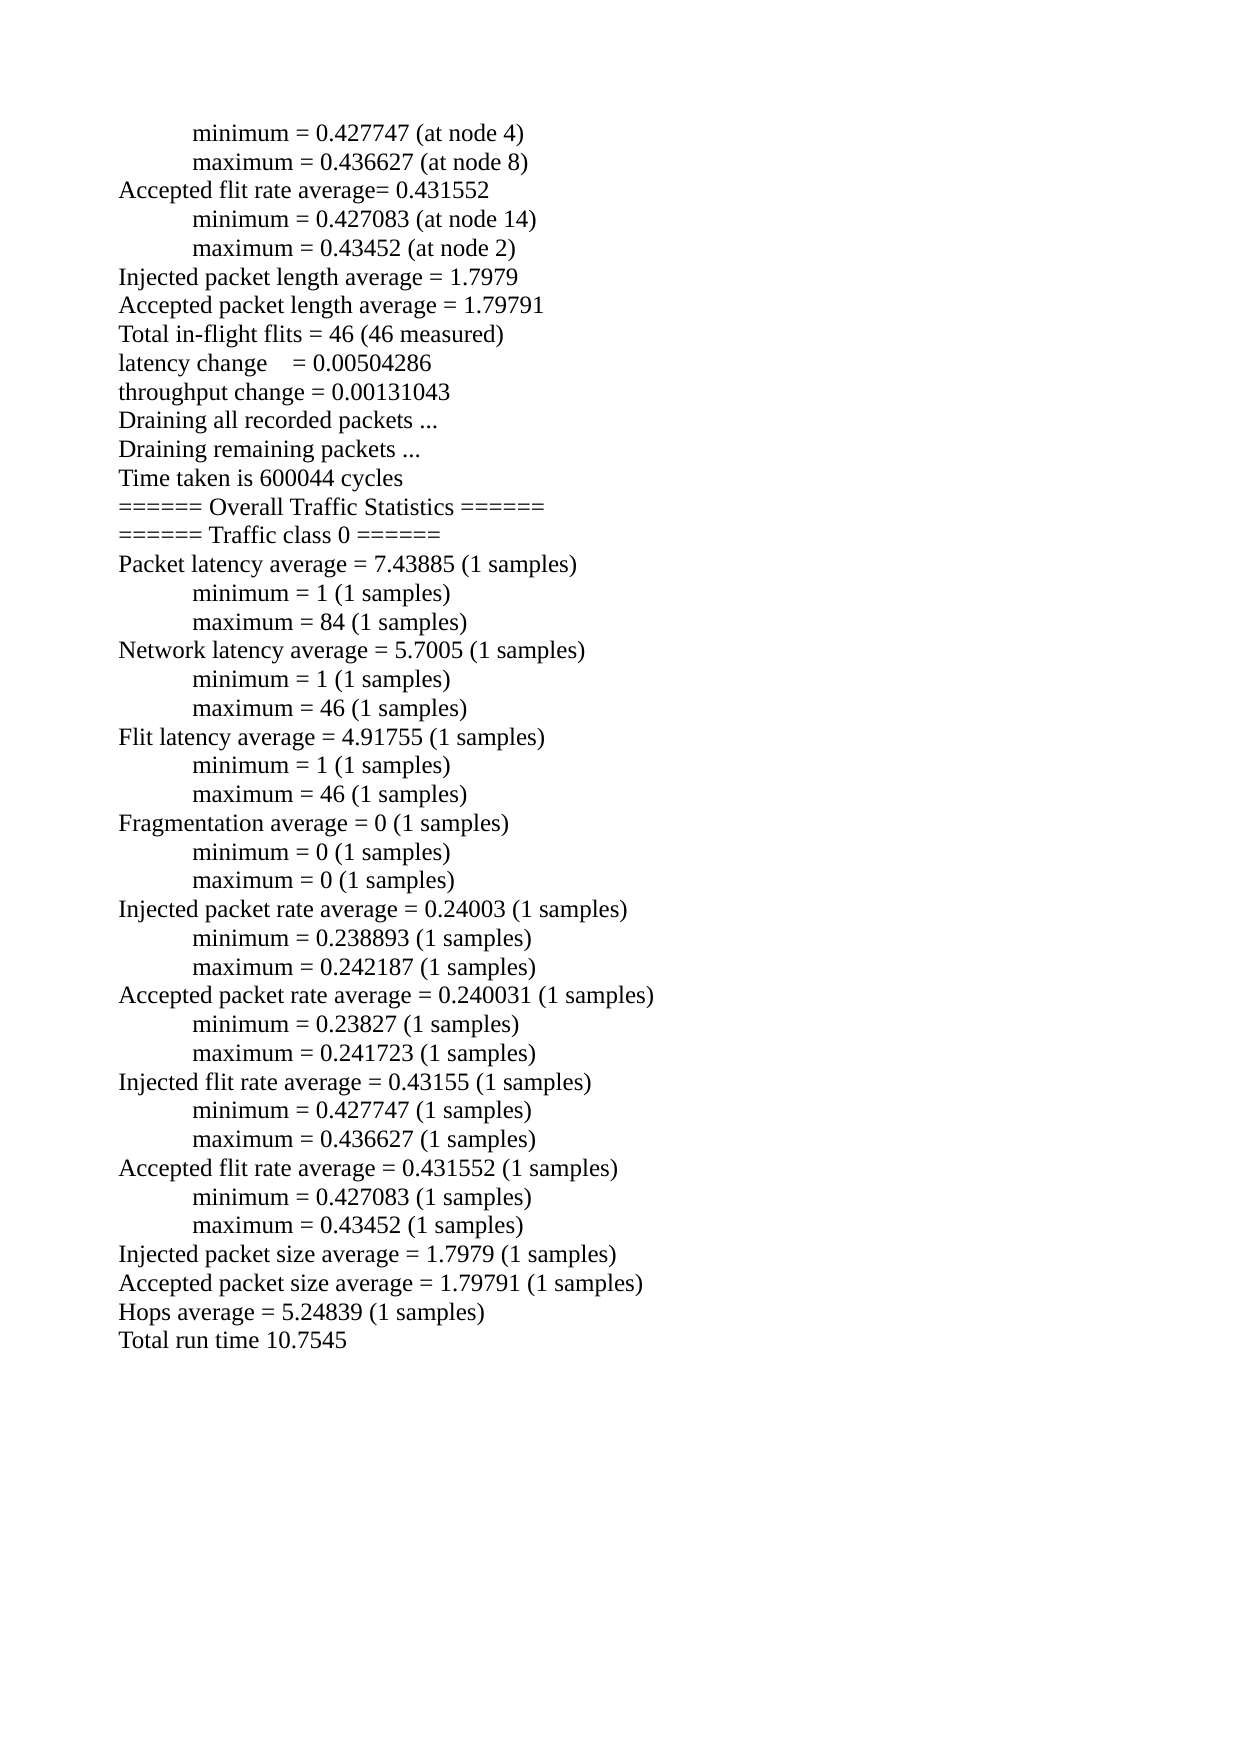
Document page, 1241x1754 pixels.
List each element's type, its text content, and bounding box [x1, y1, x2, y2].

text minimum = 0.23827 (1 samples) [118, 1009, 1122, 1038]
text minimum = 1 (1 samples) [118, 751, 1122, 779]
text Injected packet length average = 1.7979 [118, 262, 1122, 291]
text Packet latency average = 7.43885 (1 samples) [118, 549, 1122, 578]
text Flit latency average = 4.91755 (1 samples) [118, 722, 1122, 751]
text Injected flit rate average = 0.43155 (1 samples) [118, 1067, 1122, 1096]
text minimum = 1 (1 samples) [118, 578, 1122, 607]
text minimum = 0.427747 (at node 4) [118, 118, 1122, 147]
text maximum = 0.242187 (1 samples) [118, 952, 1122, 981]
text Accepted flit rate average = 0.431552 (1 samples) [118, 1153, 1122, 1182]
text Accepted flit rate average= 0.431552 [118, 176, 1122, 204]
text Fragmentation average = 0 (1 samples) [118, 808, 1122, 837]
text Accepted packet length average = 1.79791 [118, 291, 1122, 319]
text latency change = 0.00504286 [118, 348, 1122, 377]
text Injected packet rate average = 0.24003 (1 samples) [118, 894, 1122, 923]
text ====== Overall Traffic Statistics ====== [118, 492, 1122, 521]
text throughput change = 0.00131043 [118, 377, 1122, 406]
text Accepted packet rate average = 0.240031 (1 samples) [118, 981, 1122, 1009]
text Injected packet size average = 1.7979 (1 samples) [118, 1239, 1122, 1268]
text maximum = 46 (1 samples) [118, 693, 1122, 722]
text minimum = 0.427083 (1 samples) [118, 1182, 1122, 1211]
text Draining all recorded packets ... [118, 406, 1122, 434]
text minimum = 0.427747 (1 samples) [118, 1096, 1122, 1124]
text Accepted packet size average = 1.79791 (1 samples) [118, 1268, 1122, 1297]
text maximum = 0.436627 (1 samples) [118, 1124, 1122, 1153]
text maximum = 84 (1 samples) [118, 607, 1122, 636]
text minimum = 0 (1 samples) [118, 837, 1122, 866]
text Draining remaining packets ... [118, 434, 1122, 463]
text minimum = 1 (1 samples) [118, 664, 1122, 693]
text minimum = 0.427083 (at node 14) [118, 204, 1122, 233]
text Total run time 10.7545 [118, 1326, 1122, 1354]
text Hops average = 5.24839 (1 samples) [118, 1297, 1122, 1326]
text maximum = 0.436627 (at node 8) [118, 147, 1122, 176]
text maximum = 46 (1 samples) [118, 779, 1122, 808]
text Time taken is 600044 cycles [118, 463, 1122, 492]
text maximum = 0.43452 (1 samples) [118, 1211, 1122, 1239]
text Network latency average = 5.7005 (1 samples) [118, 636, 1122, 664]
text maximum = 0.43452 (at node 2) [118, 233, 1122, 262]
text Total in-flight flits = 46 (46 measured) [118, 319, 1122, 348]
text maximum = 0 (1 samples) [118, 866, 1122, 894]
text minimum = 0.238893 (1 samples) [118, 923, 1122, 952]
text ====== Traffic class 0 ====== [118, 521, 1122, 549]
text maximum = 0.241723 (1 samples) [118, 1038, 1122, 1067]
